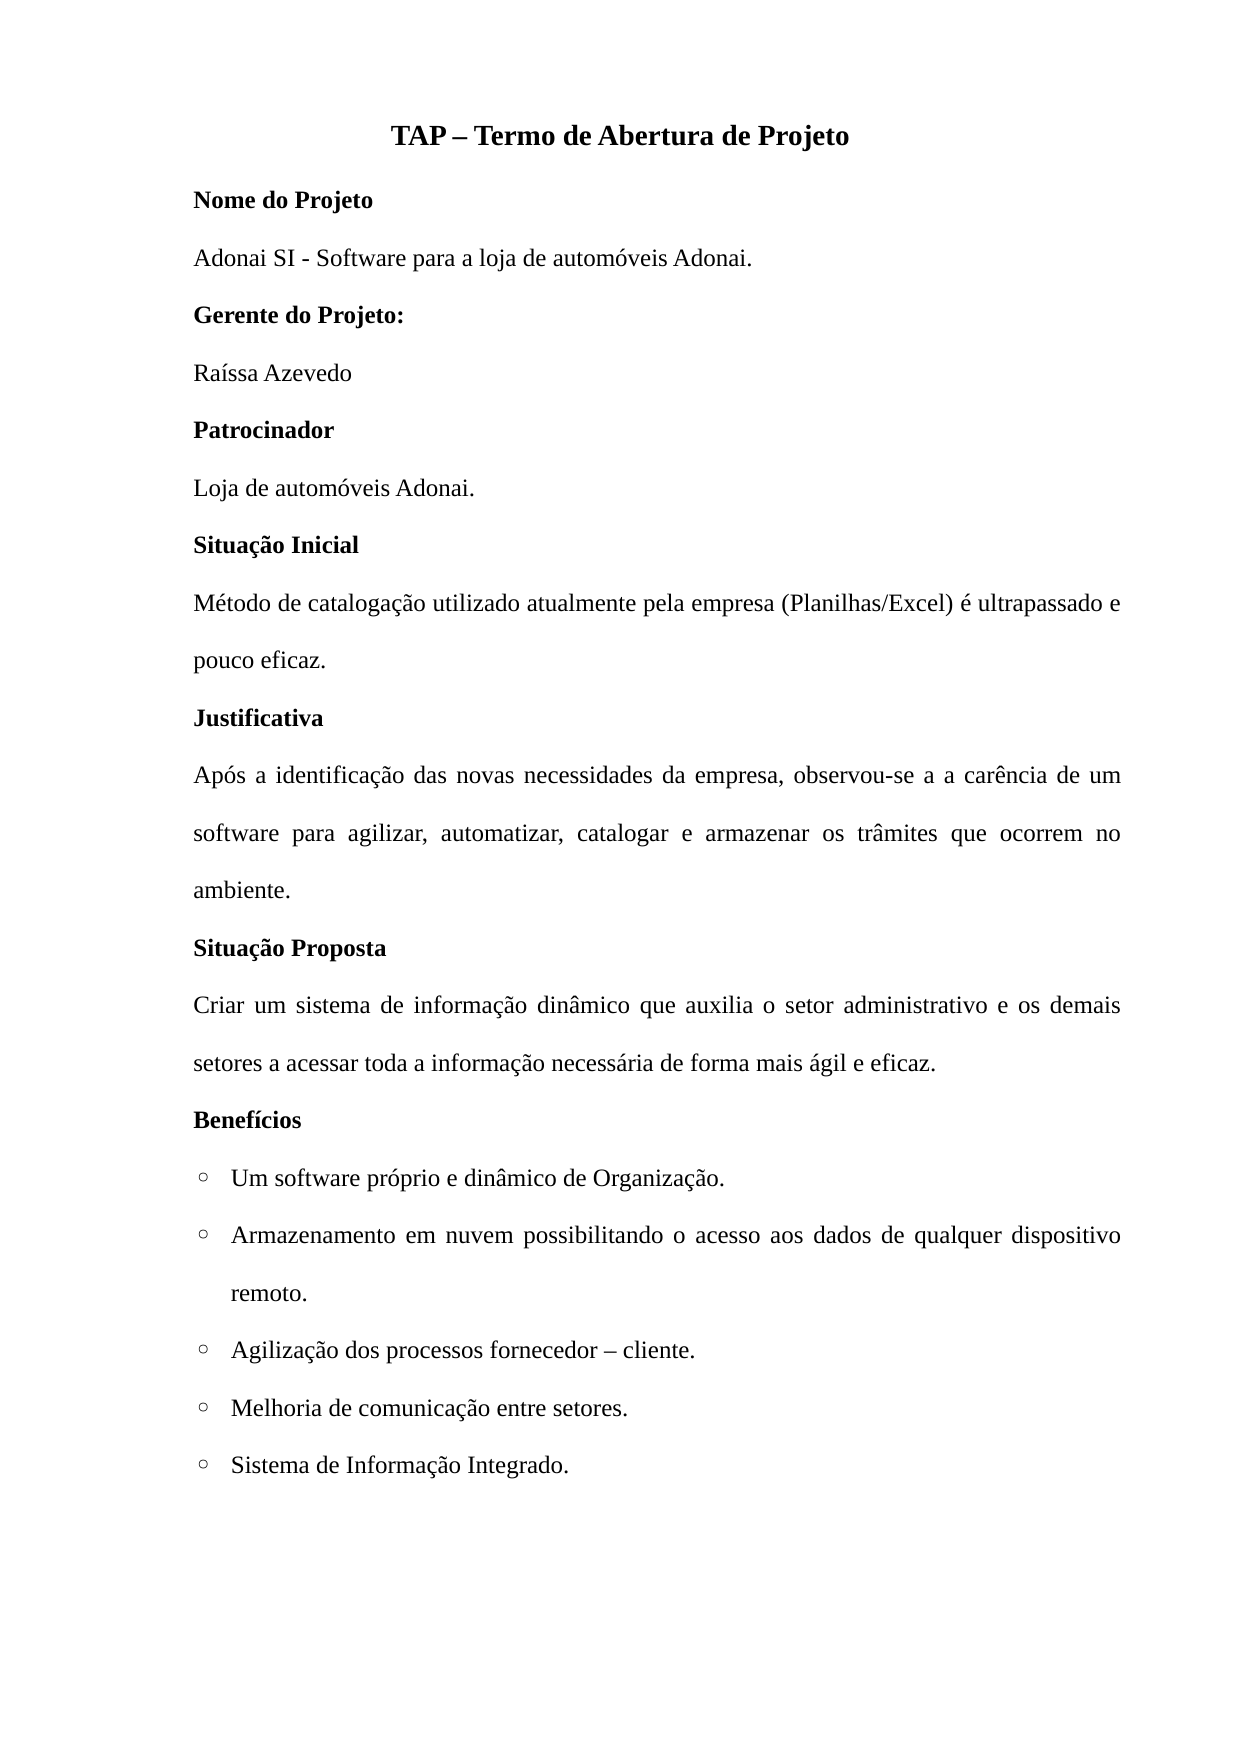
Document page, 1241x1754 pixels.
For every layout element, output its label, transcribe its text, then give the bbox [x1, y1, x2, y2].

list Criar um sistema de informação dinâmico que auxilia o setor administrativo e os demais setores a acessar toda a informação necessária de forma mais ágil e eficaz. [156, 990, 1122, 1076]
list Loja de automóveis Adonai. [156, 473, 1122, 501]
list Situação Proposta [156, 933, 1122, 961]
list Benefícios [156, 1105, 1122, 1134]
list Situação Inicial [156, 530, 1122, 559]
list Método de catalogação utilizado atualmente pela empresa (Planilhas/Excel) é ultrapassado e pouco eficaz. [156, 588, 1122, 674]
list Adonai SI - Software para a loja de automóveis Adonai. [156, 243, 1122, 271]
list Raíssa Azevedo [156, 358, 1122, 386]
list Melhoria de comunicação entre setores. [193, 1393, 1122, 1421]
list Após a identificação das novas necessidades da empresa, observou-se a a carência de um software para agilizar, automatizar, catalogar e armazenar os trâmites que ocorrem no ambiente. [156, 760, 1122, 904]
list Patrocinador [156, 415, 1122, 444]
list Gerente do Projeto: [156, 300, 1122, 329]
list Um software próprio e dinâmico de Organização. [193, 1163, 1122, 1191]
list Armazenamento em nuvem possibilitando o acesso aos dados de qualquer dispositivo remoto. [193, 1220, 1122, 1306]
list Sistema de Informação Integrado. [193, 1450, 1122, 1479]
list Justificativa [156, 703, 1122, 731]
list Nome do Projeto [156, 185, 1122, 214]
text TAP – Termo de Abertura de Projeto [118, 118, 1122, 152]
list Agilização dos processos fornecedor – cliente. [193, 1335, 1122, 1364]
